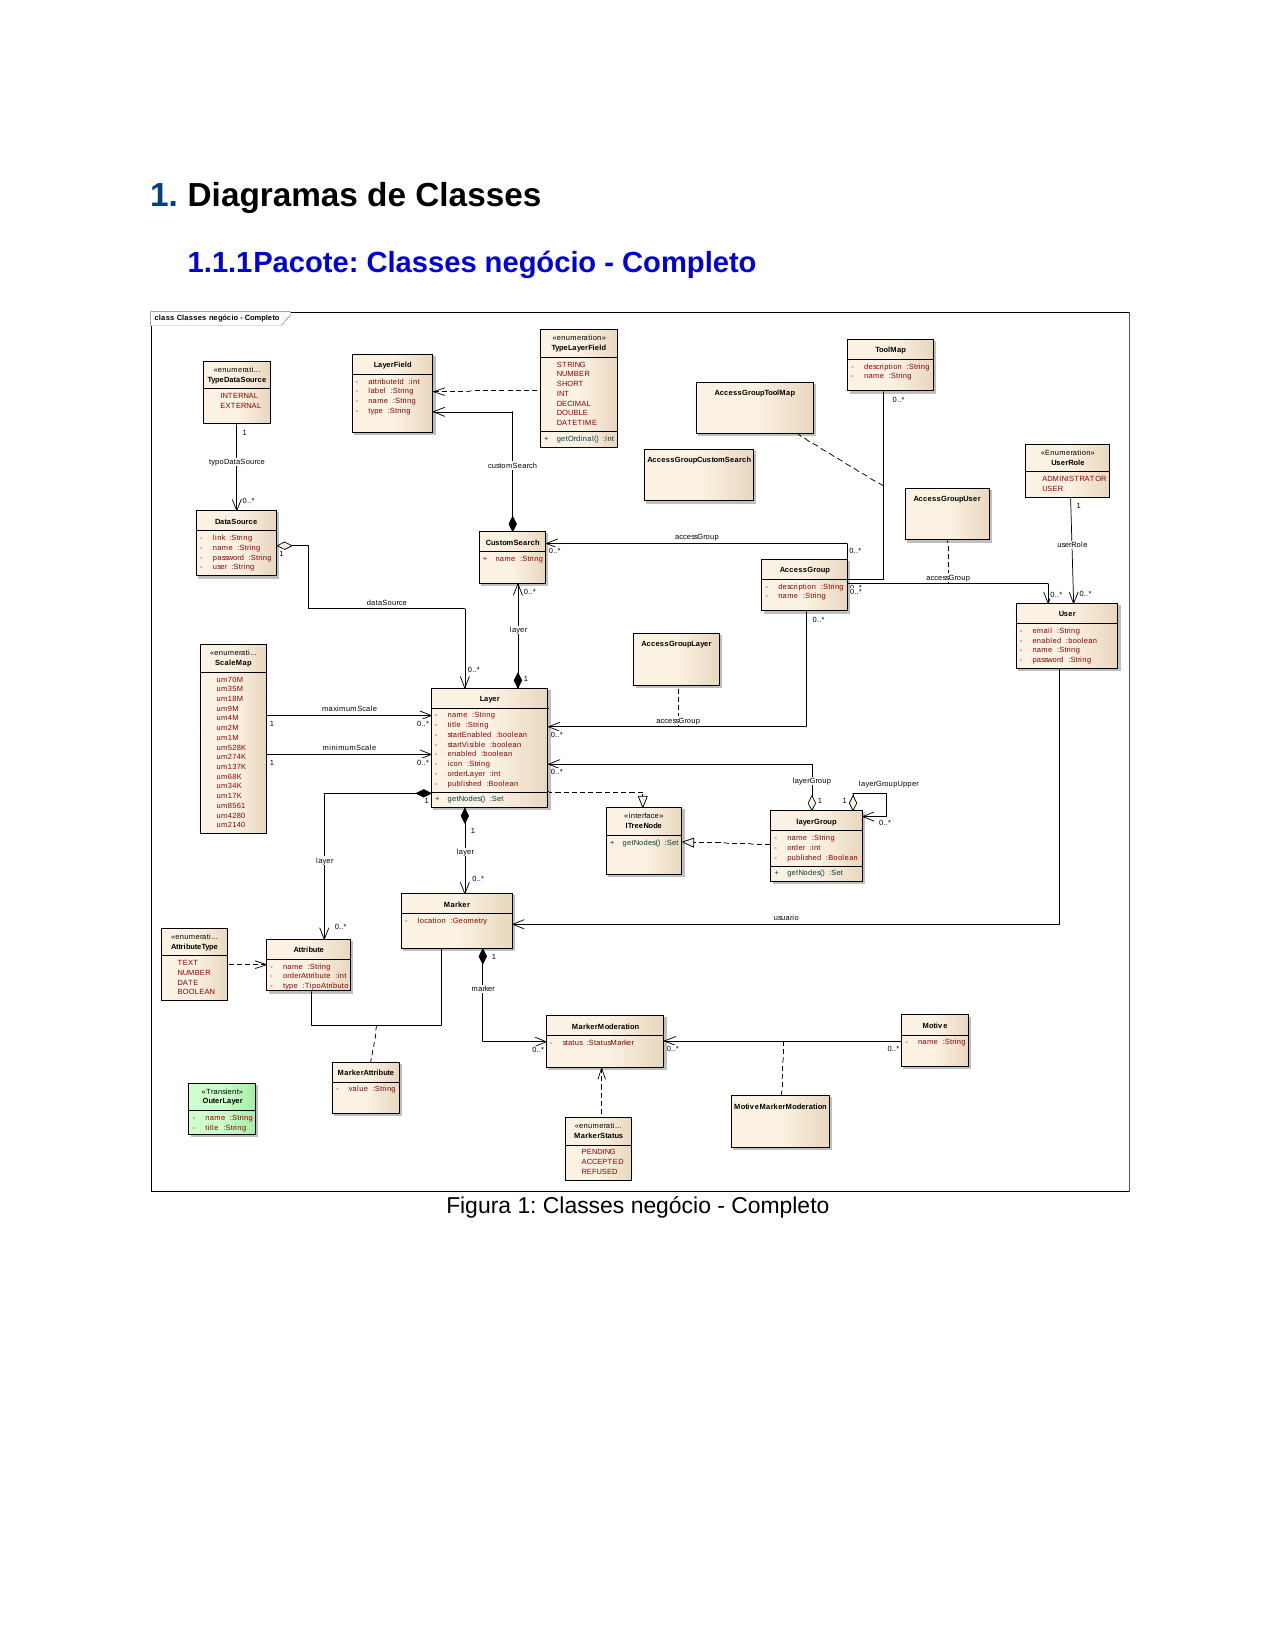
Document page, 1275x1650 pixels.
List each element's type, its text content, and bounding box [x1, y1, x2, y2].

subtitle Pacote: Classes negócio - Completo [187, 245, 1125, 278]
text Figura 1: Classes negócio - Completo [150, 1192, 1125, 1218]
subtitle Diagramas de Classes [150, 175, 1125, 213]
